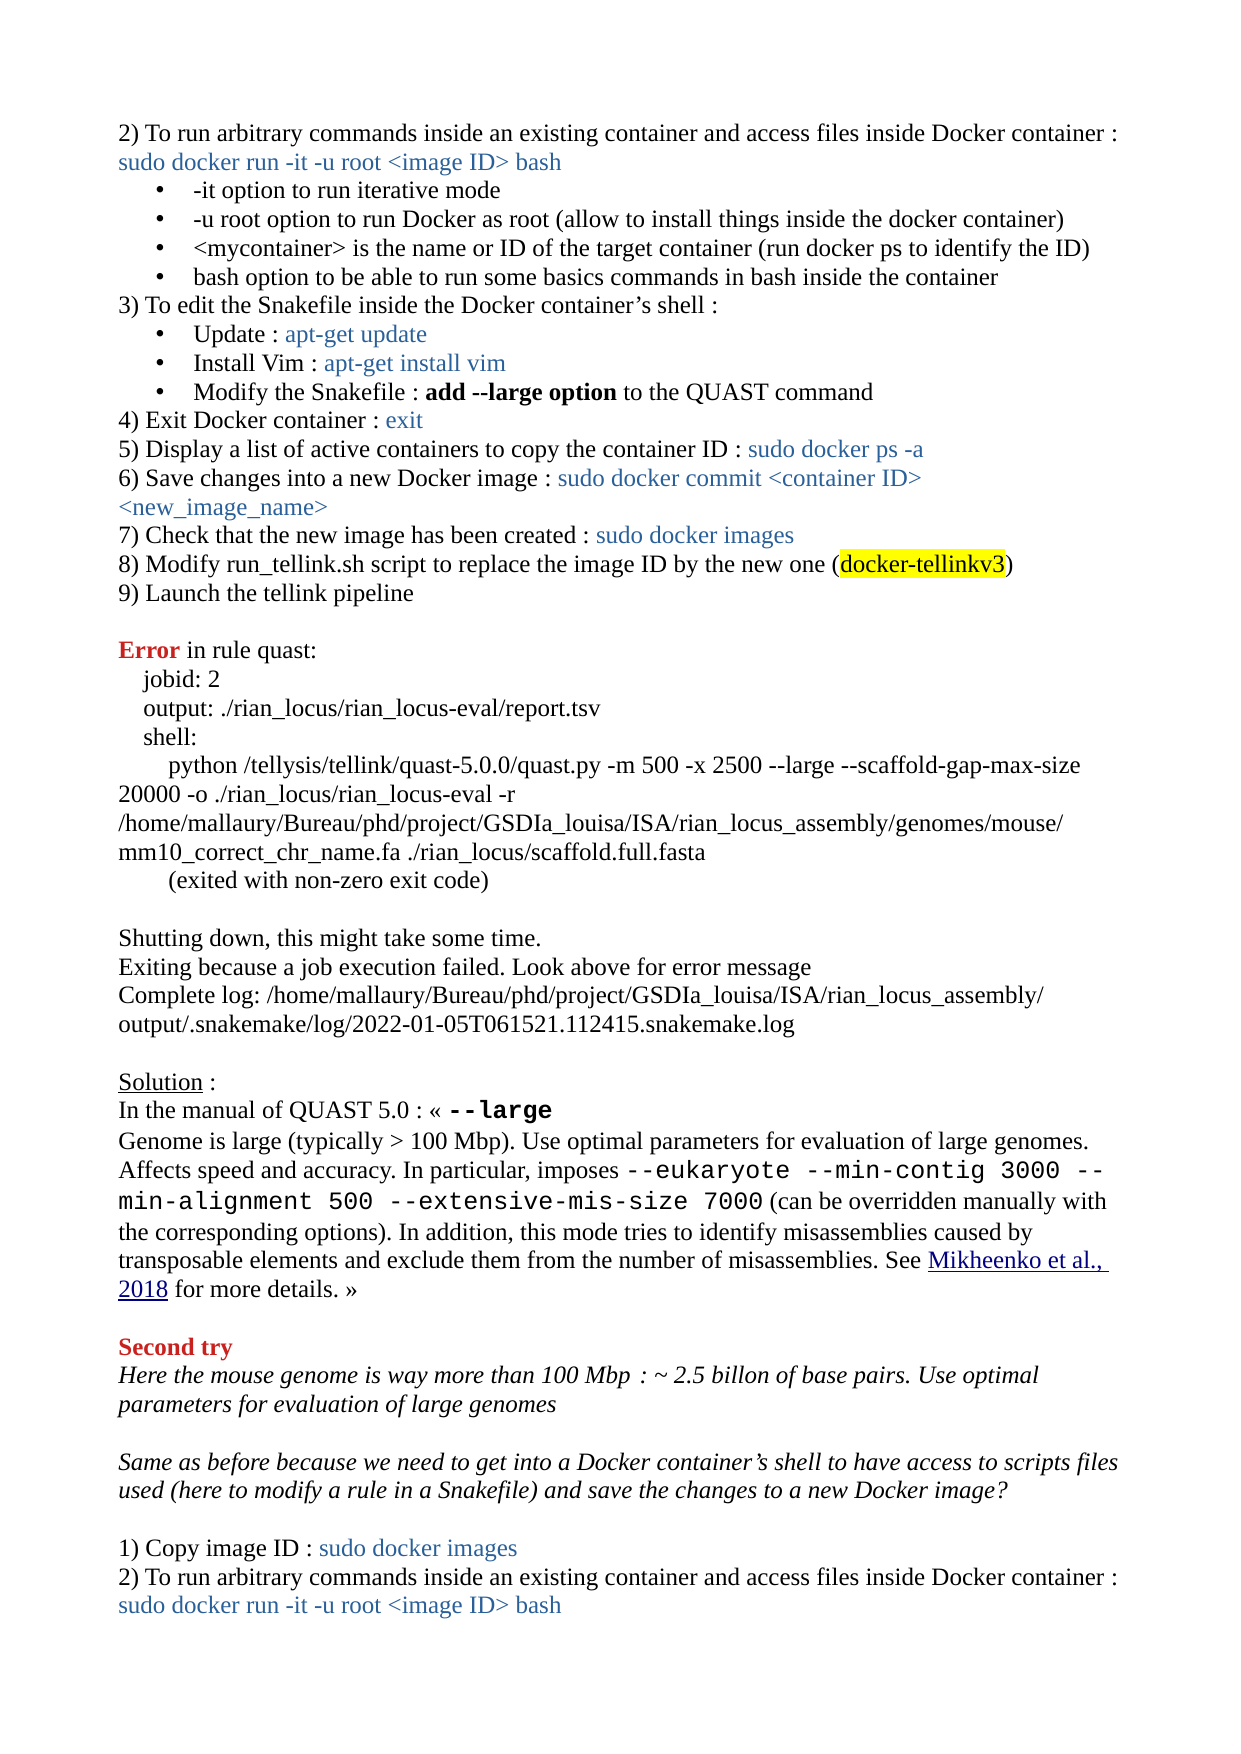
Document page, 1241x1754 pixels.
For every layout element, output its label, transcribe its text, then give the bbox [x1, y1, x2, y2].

text python /tellysis/tellink/quast-5.0.0/quast.py -m 500 -x 2500 --large --scaffold-gap-max-size 20000 -o ./rian_locus/rian_locus-eval -r /home/mallaury/Bureau/phd/project/GSDIa_louisa/ISA/rian_locus_assembly/genomes/mouse/mm10_correct_chr_name.fa ./rian_locus/scaffold.full.fasta [118, 751, 1122, 866]
list Modify the Snakefile : add --large option to the QUAST command [156, 377, 1122, 406]
text 7) Check that the new image has been created : sudo docker images [118, 521, 1122, 549]
text Shutting down, this might take some time. [118, 923, 1122, 952]
text In the manual of QUAST 5.0 : « --large [118, 1096, 1122, 1126]
list <mycontainer> is the name or ID of the target container (run docker ps to identify the ID) [156, 233, 1122, 262]
text 3) To edit the Snakefile inside the Docker container’s shell : [118, 291, 1122, 319]
text 2) To run arbitrary commands inside an existing container and access files inside Docker container : sudo docker run -it -u root <image ID> bash [118, 1562, 1122, 1619]
list -it option to run iterative mode [156, 176, 1122, 204]
text 8) Modify run_tellink.sh script to replace the image ID by the new one (docker-tellinkv3) [118, 549, 1122, 578]
text 9) Launch the tellink pipeline [118, 578, 1122, 607]
text (exited with non-zero exit code) [118, 866, 1122, 894]
text Error in rule quast: [118, 636, 1122, 664]
text Same as before because we need to get into a Docker container’s shell to have access to scripts files used (here to modify a rule in a Snakefile) and save the changes to a new Docker image? [118, 1447, 1122, 1504]
text Second try [118, 1332, 1122, 1361]
text 5) Display a list of active containers to copy the container ID : sudo docker ps -a [118, 434, 1122, 463]
list bash option to be able to run some basics commands in bash inside the container [156, 262, 1122, 291]
text jobid: 2 [118, 664, 1122, 693]
text Complete log: /home/mallaury/Bureau/phd/project/GSDIa_louisa/ISA/rian_locus_assembly/output/.snakemake/log/2022-01-05T061521.112415.snakemake.log [118, 981, 1122, 1038]
text 2) To run arbitrary commands inside an existing container and access files inside Docker container : sudo docker run -it -u root <image ID> bash [118, 118, 1122, 176]
list -u root option to run Docker as root (allow to install things inside the docker container) [156, 204, 1122, 233]
list Update : apt-get update [156, 319, 1122, 348]
text shell: [118, 722, 1122, 751]
text 6) Save changes into a new Docker image : sudo docker commit <container ID> <new_image_name> [118, 463, 1122, 521]
list Install Vim : apt-get install vim [156, 348, 1122, 377]
text Exiting because a job execution failed. Look above for error message [118, 952, 1122, 981]
text 4) Exit Docker container : exit [118, 406, 1122, 434]
text Genome is large (typically > 100 Mbp). Use optimal parameters for evaluation of large genomes. Affects speed and accuracy. In particular, imposes --eukaryote --min-contig 3000 --min-alignment 500 --extensive-mis-size 7000 (can be overridden manually with the corresponding options). In addition, this mode tries to identify misassemblies caused by transposable elements and exclude them from the number of misassemblies. See Mikheenko et al., 2018 for more details. » [118, 1126, 1122, 1303]
text Solution : [118, 1067, 1122, 1096]
text output: ./rian_locus/rian_locus-eval/report.tsv [118, 693, 1122, 722]
text Here the mouse genome is way more than 100 Mbp : ~ 2.5 billon of base pairs. Use optimal parameters for evaluation of large genomes [118, 1361, 1122, 1418]
text 1) Copy image ID : sudo docker images [118, 1533, 1122, 1562]
